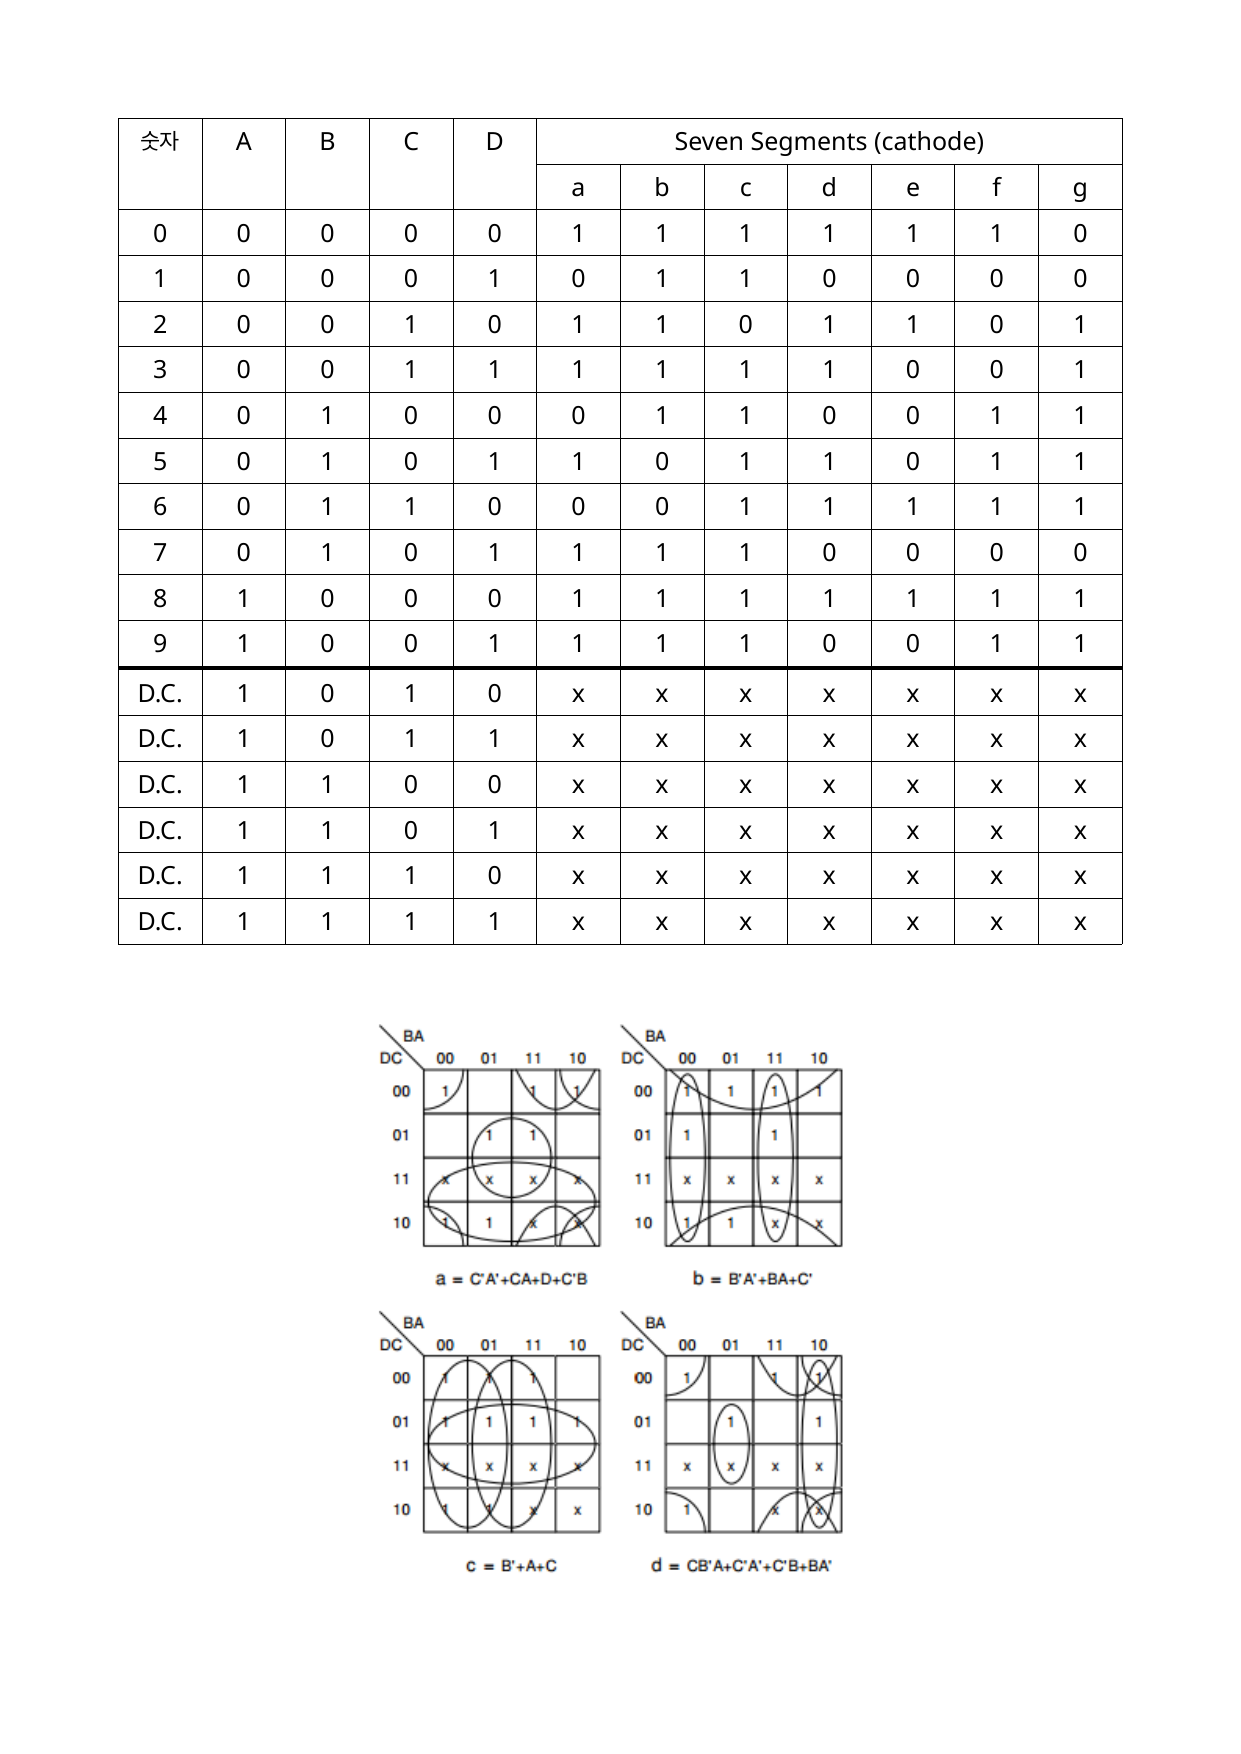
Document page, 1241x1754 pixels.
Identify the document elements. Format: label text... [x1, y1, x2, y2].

table_cell 1 [454, 256, 536, 301]
table_cell 0 [203, 302, 285, 346]
table_cell x [537, 716, 620, 761]
table_cell 1 [537, 575, 620, 620]
table_cell 0 [705, 302, 787, 346]
table_cell 1 [454, 530, 536, 574]
table_cell 0 [872, 621, 954, 666]
table_cell x [537, 808, 620, 852]
table_cell x [955, 899, 1038, 943]
table_cell 0 [955, 302, 1038, 346]
table_cell 0 [872, 256, 954, 301]
table_cell 1 [705, 393, 787, 437]
table_cell 1 [621, 575, 704, 620]
table_cell 0 [286, 347, 369, 392]
table_cell 0 [203, 210, 285, 255]
table_cell 7 [119, 530, 202, 574]
table_cell 0 [788, 530, 871, 574]
table_cell 0 [370, 621, 453, 666]
table_cell D.C. [119, 808, 202, 852]
table_cell x [955, 853, 1038, 898]
table_cell 1 [537, 210, 620, 255]
table_cell 0 [454, 575, 536, 620]
table_cell 1 [537, 302, 620, 346]
table_cell 1 [621, 621, 704, 666]
table_cell 1 [370, 484, 453, 529]
table_cell 5 [119, 439, 202, 483]
table_cell 0 [872, 530, 954, 574]
table_cell 1 [1039, 393, 1122, 437]
table_cell 0 [370, 530, 453, 574]
table_cell 1 [1039, 439, 1122, 483]
table_cell 1 [286, 484, 369, 529]
table_cell 1 [1039, 484, 1122, 529]
table_cell x [788, 716, 871, 761]
table_cell 0 [955, 530, 1038, 574]
table_cell 1 [286, 762, 369, 807]
table_cell 0 [621, 439, 704, 483]
table_cell 1 [621, 256, 704, 301]
table_cell 1 [788, 210, 871, 255]
table_cell 1 [1039, 347, 1122, 392]
table_cell 0 [955, 256, 1038, 301]
table_cell 1 [203, 575, 285, 620]
table_cell 0 [370, 256, 453, 301]
table_cell 1 [788, 484, 871, 529]
table_cell x [872, 762, 954, 807]
table_cell 1 [621, 393, 704, 437]
table_cell 0 [454, 762, 536, 807]
table_cell 0 [1039, 530, 1122, 574]
table_cell x [788, 762, 871, 807]
table_cell 1 [872, 210, 954, 255]
table_cell 0 [286, 256, 369, 301]
table_cell 0 [454, 302, 536, 346]
table_cell 0 [203, 439, 285, 483]
table_cell 0 [370, 808, 453, 852]
table_cell 1 [370, 670, 453, 715]
table_cell 1 [286, 899, 369, 943]
table_cell g [1039, 165, 1122, 209]
table_cell 1 [370, 899, 453, 943]
table_cell 0 [203, 393, 285, 437]
table_cell x [955, 762, 1038, 807]
table_cell 0 [872, 347, 954, 392]
table_cell x [788, 853, 871, 898]
table_cell 0 [119, 210, 202, 255]
table_cell x [1039, 808, 1122, 852]
table_cell 3 [119, 347, 202, 392]
table_cell 1 [705, 530, 787, 574]
table_cell D.C. [119, 762, 202, 807]
table_cell 1 [1039, 302, 1122, 346]
table_cell x [537, 853, 620, 898]
table_cell x [1039, 716, 1122, 761]
table_cell 0 [203, 347, 285, 392]
table_cell x [705, 899, 787, 943]
table_cell 0 [454, 670, 536, 715]
table_cell 1 [454, 621, 536, 666]
table_cell 1 [705, 439, 787, 483]
table_cell 0 [370, 393, 453, 437]
table_cell 0 [286, 621, 369, 666]
table_cell 1 [203, 670, 285, 715]
table_cell f [955, 165, 1038, 209]
table_cell 1 [203, 808, 285, 852]
table_header A [203, 119, 285, 209]
table_cell 0 [370, 762, 453, 807]
table_cell 1 [454, 899, 536, 943]
table_cell 1 [955, 210, 1038, 255]
table_cell 1 [705, 484, 787, 529]
table_cell 1 [872, 302, 954, 346]
table_cell 1 [203, 621, 285, 666]
table_cell 1 [370, 853, 453, 898]
table_cell 0 [872, 393, 954, 437]
table_cell 1 [537, 347, 620, 392]
table_cell x [955, 716, 1038, 761]
table_cell x [705, 853, 787, 898]
table_cell 0 [286, 210, 369, 255]
table_cell 0 [370, 575, 453, 620]
table_cell 1 [286, 439, 369, 483]
table_cell 0 [788, 256, 871, 301]
table_cell 0 [370, 439, 453, 483]
table_cell 1 [203, 853, 285, 898]
table_cell x [872, 853, 954, 898]
table_cell x [872, 716, 954, 761]
table_cell 8 [119, 575, 202, 620]
table_cell 9 [119, 621, 202, 666]
table_header 숫자 [119, 119, 202, 209]
table_cell x [621, 716, 704, 761]
table_cell 1 [203, 762, 285, 807]
table_cell 1 [286, 853, 369, 898]
table_cell 1 [454, 439, 536, 483]
table_cell 0 [286, 670, 369, 715]
table_header C [370, 119, 453, 209]
table_cell 0 [788, 621, 871, 666]
table_cell 0 [454, 393, 536, 437]
table_cell 0 [454, 853, 536, 898]
table_cell 0 [286, 575, 369, 620]
table_cell 1 [621, 530, 704, 574]
table_cell 0 [203, 256, 285, 301]
table_cell D.C. [119, 670, 202, 715]
table_cell 1 [621, 302, 704, 346]
table_cell D.C. [119, 716, 202, 761]
table_cell a [537, 165, 620, 209]
table_cell x [621, 899, 704, 943]
table_cell 1 [705, 210, 787, 255]
table_cell x [537, 670, 620, 715]
table_cell x [705, 808, 787, 852]
table_cell 0 [955, 347, 1038, 392]
table_cell x [872, 670, 954, 715]
table_cell 0 [286, 302, 369, 346]
table_cell 0 [537, 484, 620, 529]
table_cell 0 [1039, 210, 1122, 255]
table_cell 1 [788, 347, 871, 392]
table_cell 0 [537, 393, 620, 437]
table_cell 0 [788, 393, 871, 437]
table_cell x [788, 670, 871, 715]
table_cell 2 [119, 302, 202, 346]
table_cell 1 [955, 621, 1038, 666]
table_header D [454, 119, 536, 209]
table_cell 1 [872, 484, 954, 529]
table_cell 1 [203, 899, 285, 943]
table_cell D.C. [119, 899, 202, 943]
table_cell 0 [454, 210, 536, 255]
table_cell 1 [286, 530, 369, 574]
table_cell 1 [1039, 621, 1122, 666]
table_cell x [537, 899, 620, 943]
table_cell d [788, 165, 871, 209]
table_cell 1 [537, 530, 620, 574]
table_cell 1 [1039, 575, 1122, 620]
table_cell 0 [454, 484, 536, 529]
table_cell x [955, 670, 1038, 715]
table_cell 0 [537, 256, 620, 301]
table_cell 4 [119, 393, 202, 437]
table_cell 1 [454, 716, 536, 761]
table_cell 1 [370, 302, 453, 346]
table_cell x [537, 762, 620, 807]
table_cell 1 [788, 302, 871, 346]
table_cell 1 [788, 575, 871, 620]
table_cell x [1039, 853, 1122, 898]
table_cell 1 [705, 621, 787, 666]
table_cell c [705, 165, 787, 209]
table_cell 1 [872, 575, 954, 620]
table_cell 1 [955, 393, 1038, 437]
table_cell 1 [788, 439, 871, 483]
table_cell 1 [955, 575, 1038, 620]
table_cell 1 [203, 716, 285, 761]
table_cell x [705, 716, 787, 761]
table_cell 1 [621, 210, 704, 255]
table_cell x [705, 762, 787, 807]
table_cell x [621, 762, 704, 807]
table_header Seven Segments (cathode) [537, 119, 1122, 164]
table_cell x [1039, 762, 1122, 807]
table_cell 1 [537, 621, 620, 666]
table_cell b [621, 165, 704, 209]
picture [356, 998, 885, 1595]
table_cell 1 [454, 347, 536, 392]
table_cell 1 [705, 347, 787, 392]
table_cell 0 [1039, 256, 1122, 301]
table_cell 1 [955, 484, 1038, 529]
table_cell 0 [370, 210, 453, 255]
table_cell x [872, 808, 954, 852]
table_cell 1 [705, 575, 787, 620]
table_cell e [872, 165, 954, 209]
table_cell 1 [621, 347, 704, 392]
table_cell 1 [454, 808, 536, 852]
table_cell 1 [286, 393, 369, 437]
table_cell 0 [621, 484, 704, 529]
table_cell 0 [872, 439, 954, 483]
table_cell 1 [370, 347, 453, 392]
table_cell x [1039, 670, 1122, 715]
table_cell x [955, 808, 1038, 852]
table_cell 6 [119, 484, 202, 529]
table_cell 1 [370, 716, 453, 761]
table_cell 0 [203, 484, 285, 529]
table_header B [286, 119, 369, 209]
table_cell x [788, 808, 871, 852]
table_cell D.C. [119, 853, 202, 898]
table_cell x [621, 853, 704, 898]
table_cell x [705, 670, 787, 715]
table_cell 1 [955, 439, 1038, 483]
table_cell x [621, 808, 704, 852]
table_cell x [872, 899, 954, 943]
table_cell x [1039, 899, 1122, 943]
table_cell x [788, 899, 871, 943]
table_cell 1 [705, 256, 787, 301]
table_cell x [621, 670, 704, 715]
table_cell 1 [119, 256, 202, 301]
table_cell 0 [286, 716, 369, 761]
table_cell 1 [537, 439, 620, 483]
table_cell 1 [286, 808, 369, 852]
table_cell 0 [203, 530, 285, 574]
